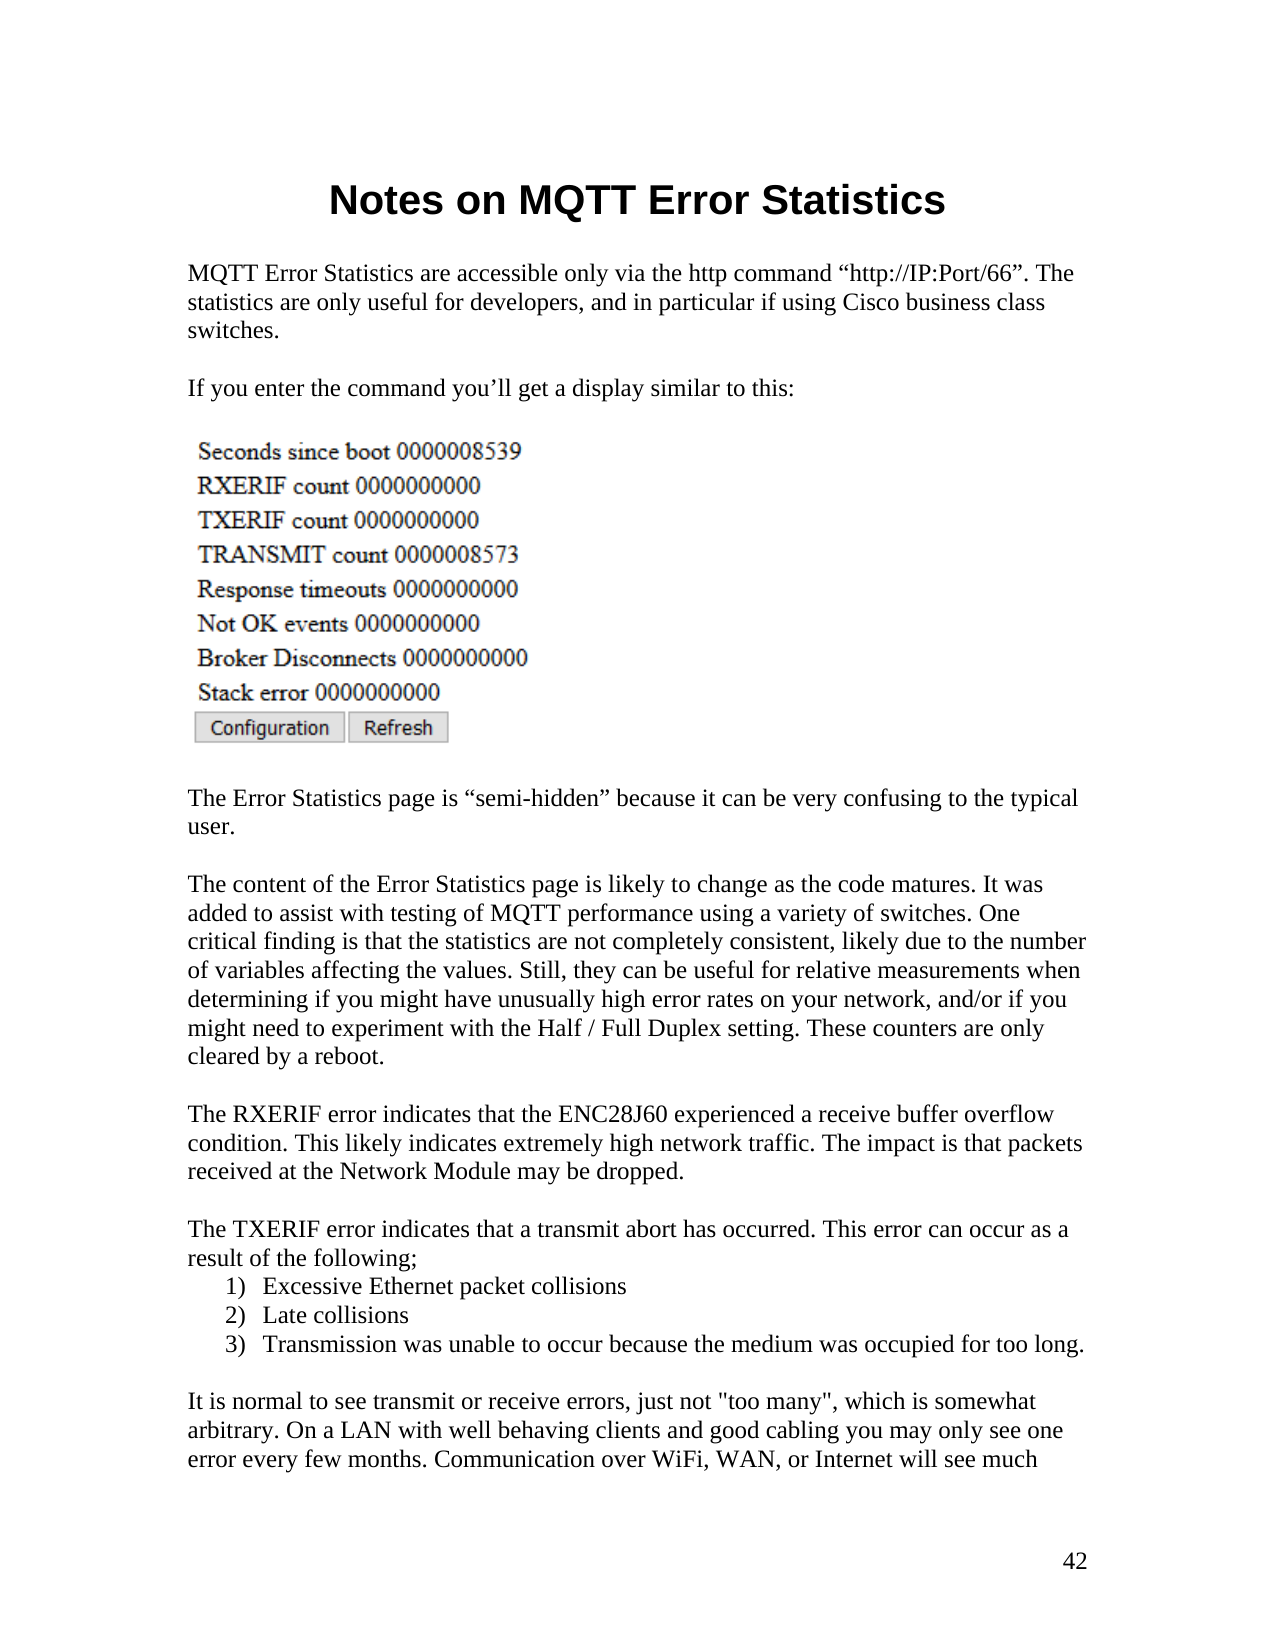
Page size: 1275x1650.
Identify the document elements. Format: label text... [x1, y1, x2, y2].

list Late collisions [225, 1300, 1087, 1329]
text The RXERIF error indicates that the ENC28J60 experienced a receive buffer overflow condition. This likely indicates extremely high network traffic. The impact is that packets received at the Network Module may be dropped. [187, 1099, 1087, 1185]
text The content of the Error Statistics page is likely to change as the code matures. It was added to assist with testing of MQTT performance using a variety of switches. One critical finding is that the statistics are not completely consistent, likely due to the number of variables affecting the values. Still, they can be useful for relative measurements when determining if you might have unusually high error rates on your network, and/or if you might need to experiment with the Half / Full Duplex setting. These counters are only cleared by a reboot. [187, 869, 1087, 1070]
text The TXERIF error indicates that a transmit abort has occurred. This error can occur as a result of the following; [187, 1214, 1087, 1271]
list Transmission was unable to occur because the medium was occupied for too long. [225, 1329, 1087, 1358]
picture [187, 430, 554, 754]
subtitle Notes on MQTT Error Statistics [187, 175, 1087, 223]
text If you enter the command you’ll get a display similar to this: [187, 373, 1087, 402]
list Excessive Ethernet packet collisions [225, 1271, 1087, 1300]
text MQTT Error Statistics are accessible only via the http command “http://IP:Port/66”. The statistics are only useful for developers, and in particular if using Cisco business class switches. [187, 258, 1087, 344]
text It is normal to see transmit or receive errors, just not "too many", which is somewhat arbitrary. On a LAN with well behaving clients and good cabling you may only see one error every few months. Communication over WiFi, WAN, or Internet will see much [187, 1386, 1087, 1473]
text The Error Statistics page is “semi-hidden” because it can be very confusing to the typical user. [187, 783, 1087, 840]
